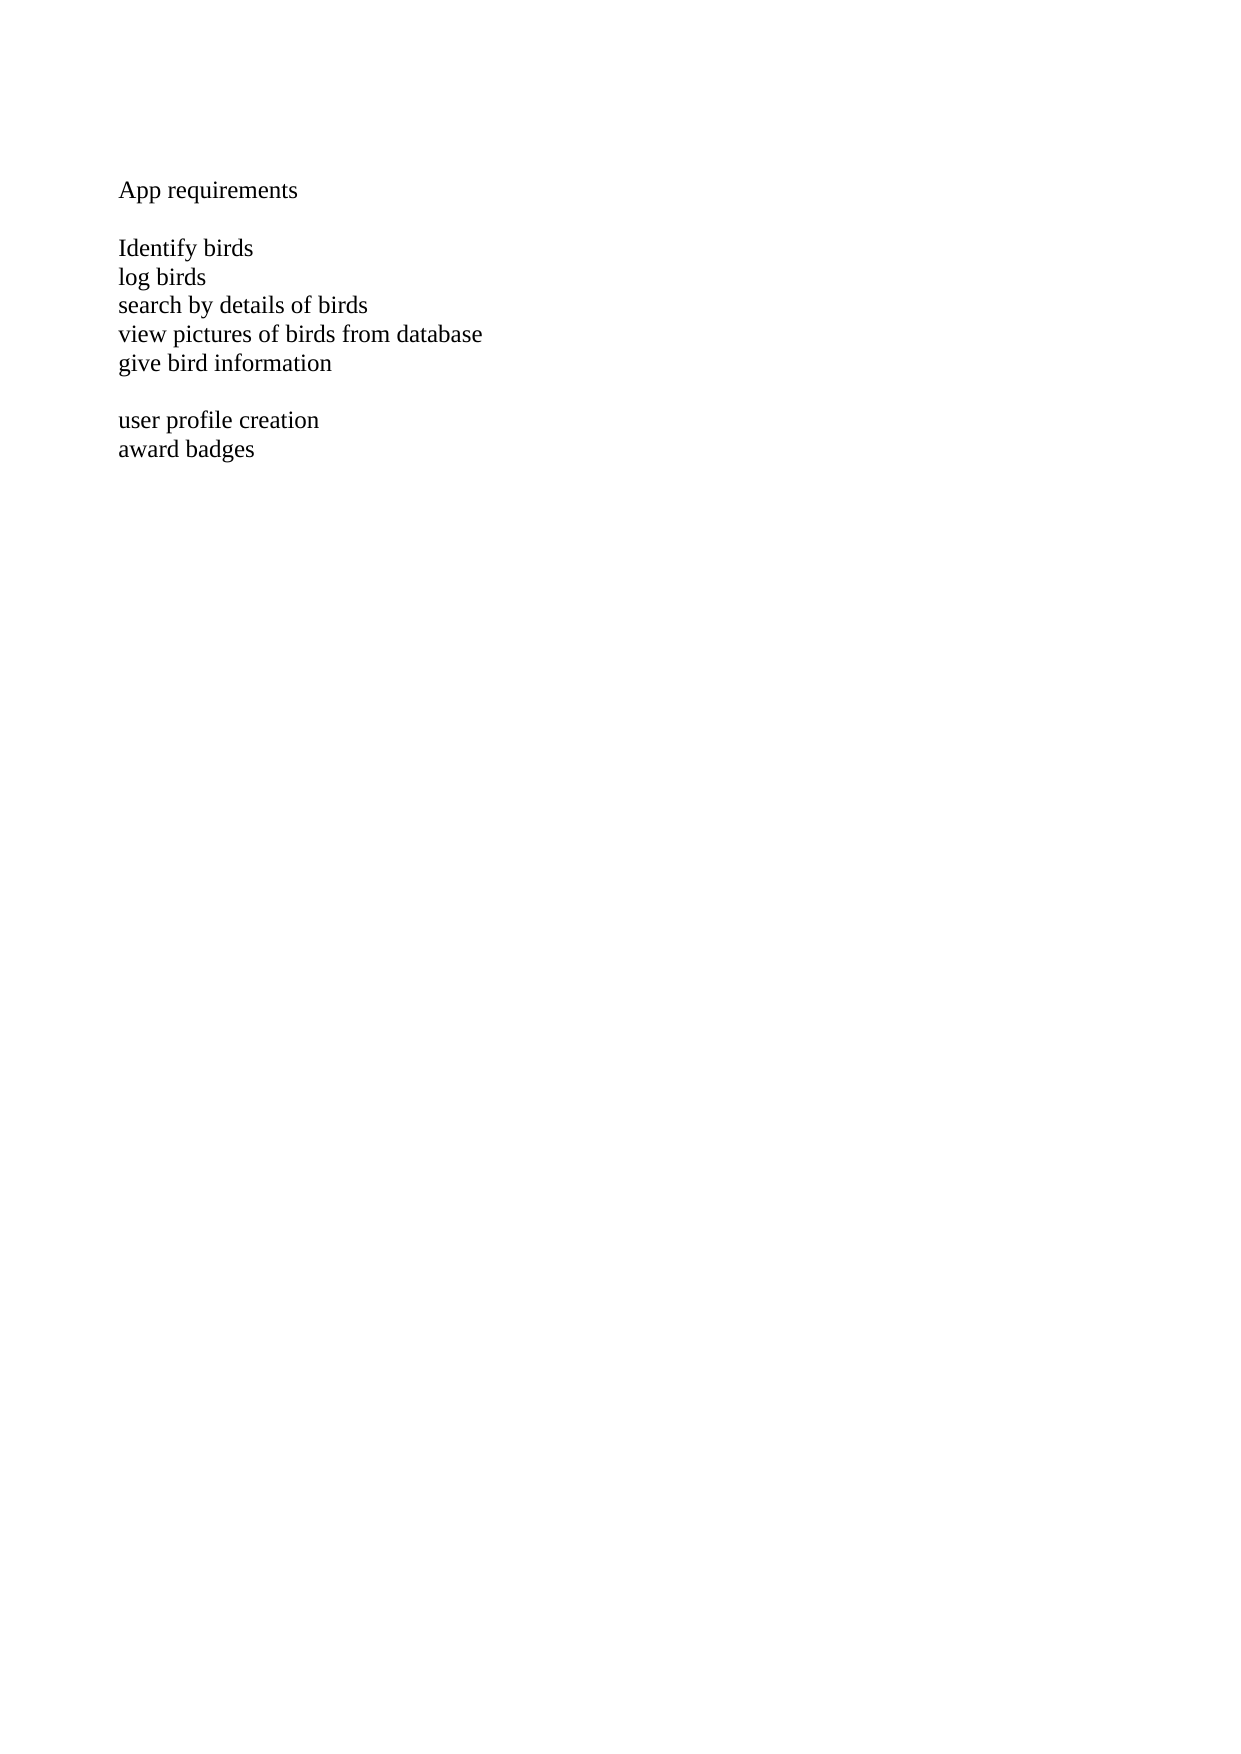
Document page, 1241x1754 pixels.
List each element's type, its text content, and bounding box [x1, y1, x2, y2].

text App requirements [118, 176, 1122, 204]
text search by details of birds [118, 291, 1122, 319]
text user profile creation [118, 406, 1122, 434]
text view pictures of birds from database [118, 319, 1122, 348]
text award badges [118, 434, 1122, 463]
text log birds [118, 262, 1122, 291]
text Identify birds [118, 233, 1122, 262]
text give bird information [118, 348, 1122, 377]
